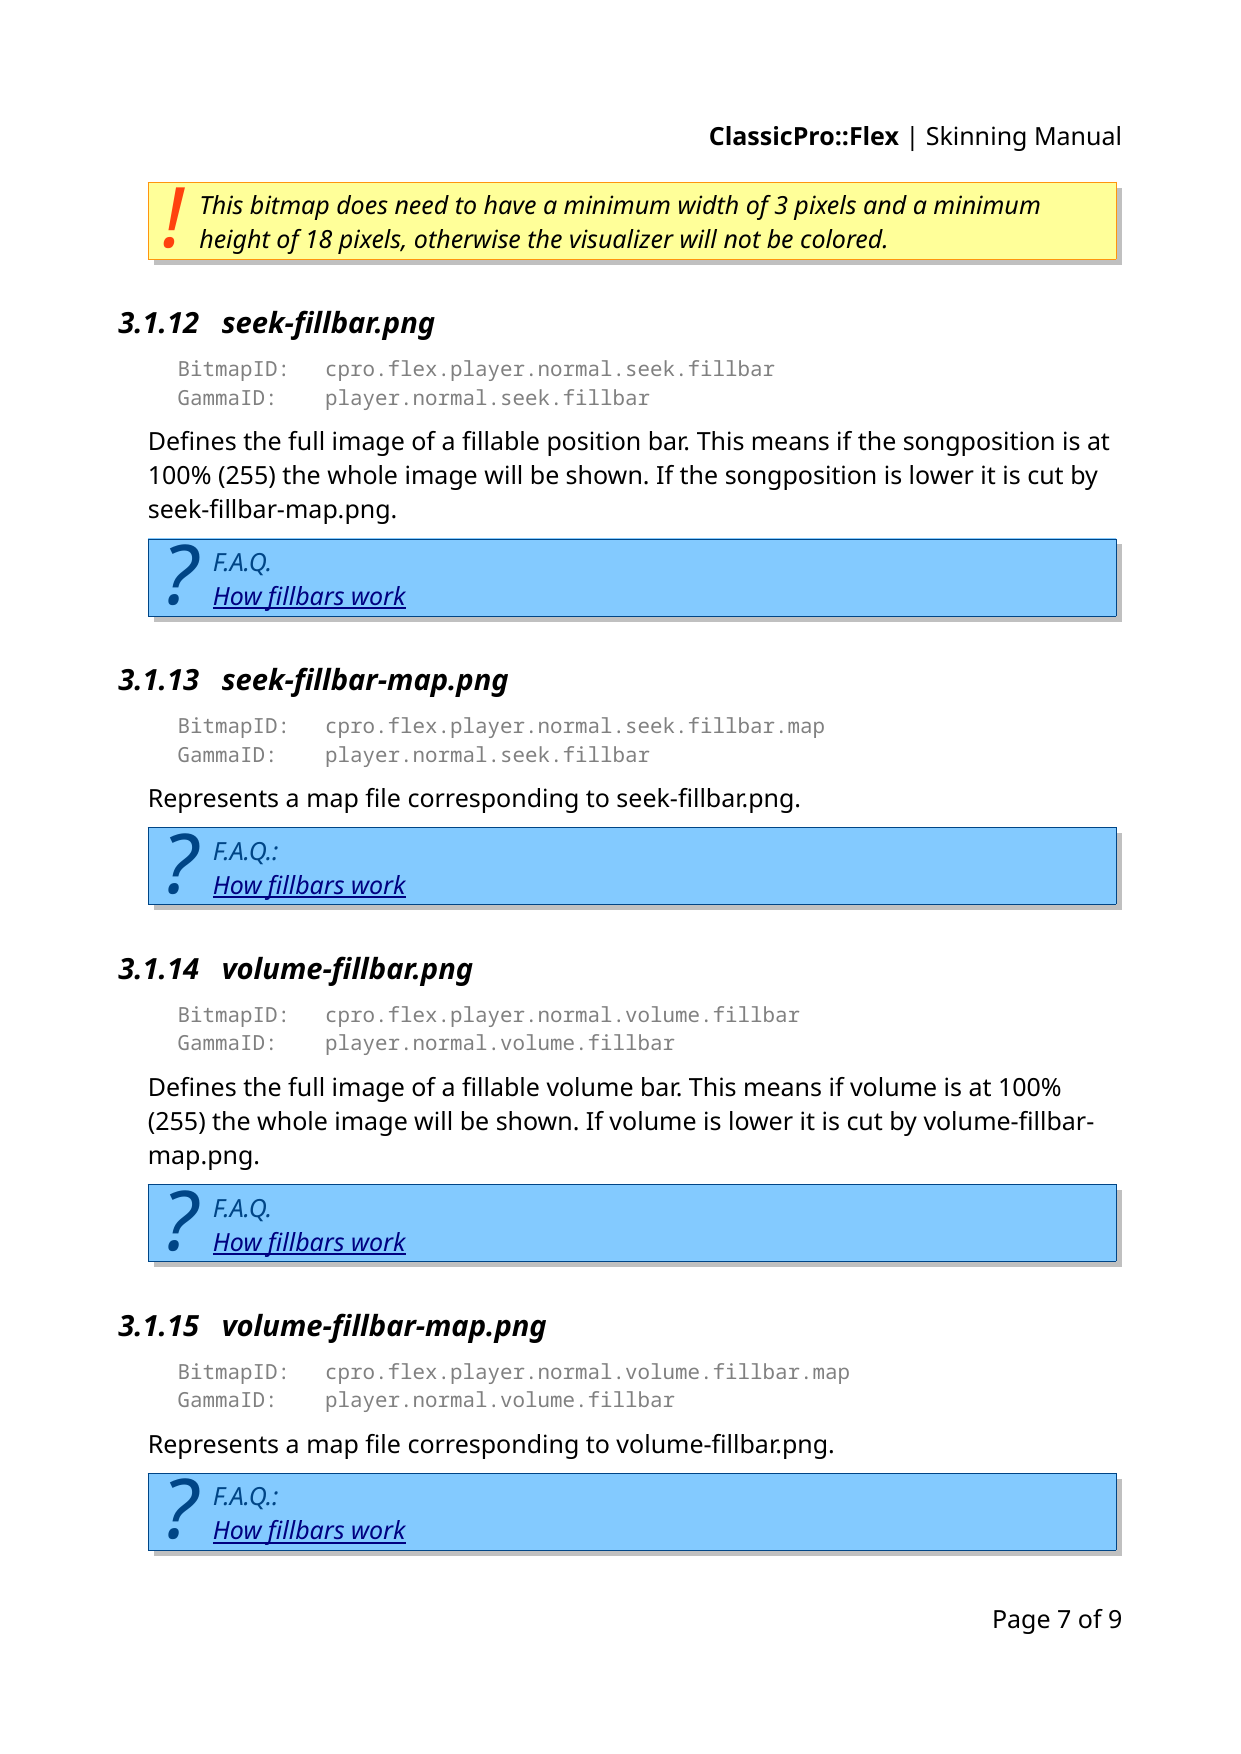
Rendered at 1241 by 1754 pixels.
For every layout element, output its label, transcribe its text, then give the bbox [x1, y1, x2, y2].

text BitmapID: cpro.flex.player.normal.seek.fillbar.map GammaID: player.normal.seek.fillbar [177, 711, 1122, 768]
text !This bitmap does need to have a minimum width of 3 pixels and a minimum height of 18 pixels, otherwise the visualizer will not be colored. [149, 183, 1116, 259]
text Represents a map file corresponding to volume-fillbar.png. [148, 1426, 1122, 1460]
subtitle seek-fillbar-map.png [118, 659, 1122, 699]
text Defines the full image of a fillable position bar. This means if the songposition is at 100% (255) the whole image will be shown. If the songposition is lower it is cut by seek-fillbar-map.png. [148, 424, 1122, 526]
text ?F.A.Q. How fillbars work [149, 1185, 1116, 1261]
text BitmapID: cpro.flex.player.normal.seek.fillbar GammaID: player.normal.seek.fillbar [177, 354, 1122, 411]
text BitmapID: cpro.flex.player.normal.volume.fillbar GammaID: player.normal.volume.fillbar [177, 1000, 1122, 1057]
text ?F.A.Q.: How fillbars work [149, 1474, 1116, 1550]
subtitle seek-fillbar.png [118, 302, 1122, 342]
text BitmapID: cpro.flex.player.normal.volume.fillbar.map GammaID: player.normal.volume.fillbar [177, 1357, 1122, 1414]
subtitle volume-fillbar.png [118, 948, 1122, 988]
text Represents a map file corresponding to seek-fillbar.png. [148, 781, 1122, 815]
text ?F.A.Q.: How fillbars work [149, 828, 1116, 904]
text ?F.A.Q. How fillbars work [149, 540, 1116, 616]
text Defines the full image of a fillable volume bar. This means if volume is at 100% (255) the whole image will be shown. If volume is lower it is cut by volume-fillbar-map.png. [148, 1069, 1122, 1172]
subtitle volume-fillbar-map.png [118, 1305, 1122, 1344]
